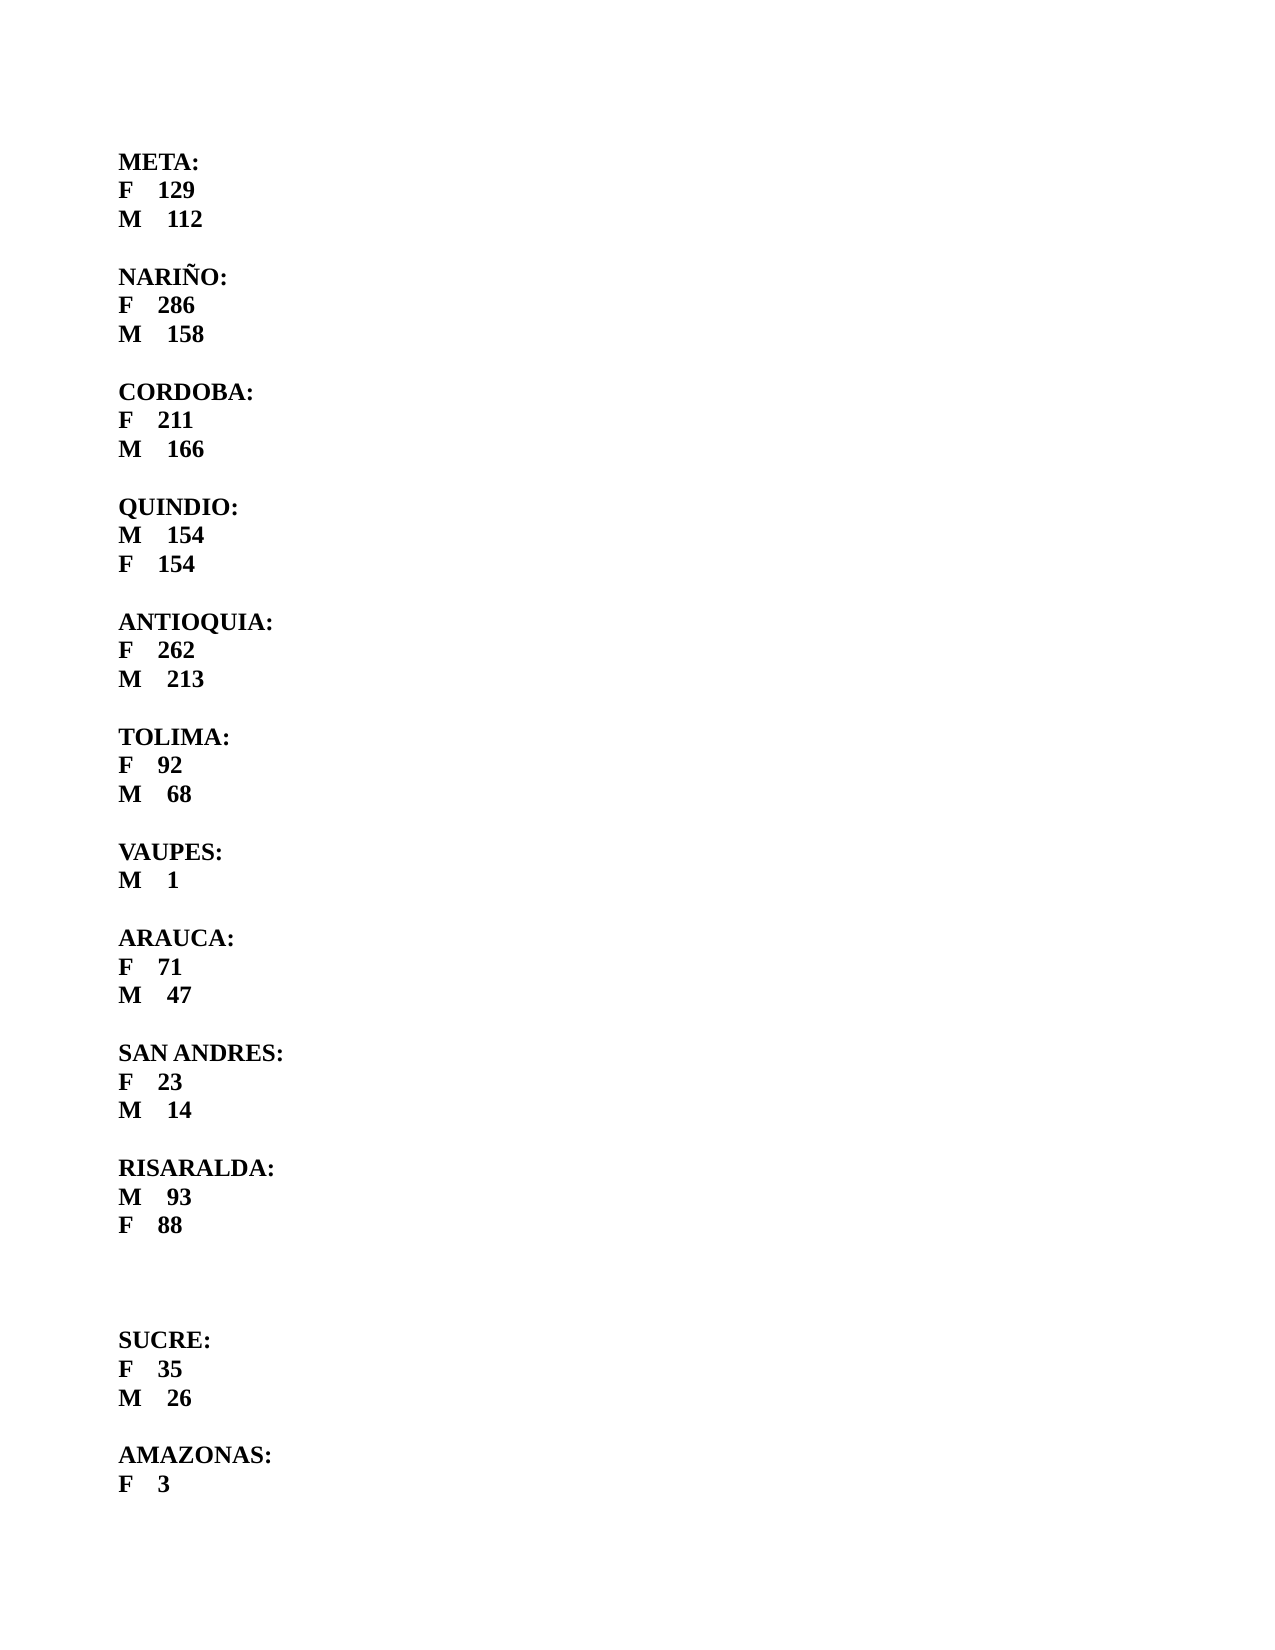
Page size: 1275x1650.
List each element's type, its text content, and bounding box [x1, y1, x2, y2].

text NARIÑO: [118, 262, 1157, 291]
text F 3 [118, 1469, 1157, 1498]
text QUINDIO: [118, 492, 1157, 521]
text VAUPES: [118, 837, 1157, 866]
text M 93 [118, 1182, 1157, 1211]
text M 213 [118, 664, 1157, 693]
text F 92 [118, 751, 1157, 779]
text F 211 [118, 406, 1157, 434]
text F 262 [118, 636, 1157, 664]
text ANTIOQUIA: [118, 607, 1157, 636]
text META: [118, 147, 1157, 176]
text F 35 [118, 1354, 1157, 1383]
text M 26 [118, 1383, 1157, 1412]
text F 286 [118, 291, 1157, 319]
text AMAZONAS: [118, 1441, 1157, 1469]
text TOLIMA: [118, 722, 1157, 751]
text M 154 [118, 521, 1157, 549]
text CORDOBA: [118, 377, 1157, 406]
text SUCRE: [118, 1326, 1157, 1354]
text M 112 [118, 204, 1157, 233]
text SAN ANDRES: [118, 1038, 1157, 1067]
text M 47 [118, 981, 1157, 1009]
text F 71 [118, 952, 1157, 981]
text F 23 [118, 1067, 1157, 1096]
text M 14 [118, 1096, 1157, 1124]
text M 68 [118, 779, 1157, 808]
text F 154 [118, 549, 1157, 578]
text F 129 [118, 176, 1157, 204]
text F 88 [118, 1211, 1157, 1239]
text M 158 [118, 319, 1157, 348]
text M 166 [118, 434, 1157, 463]
text ARAUCA: [118, 923, 1157, 952]
text M 1 [118, 866, 1157, 894]
text RISARALDA: [118, 1153, 1157, 1182]
